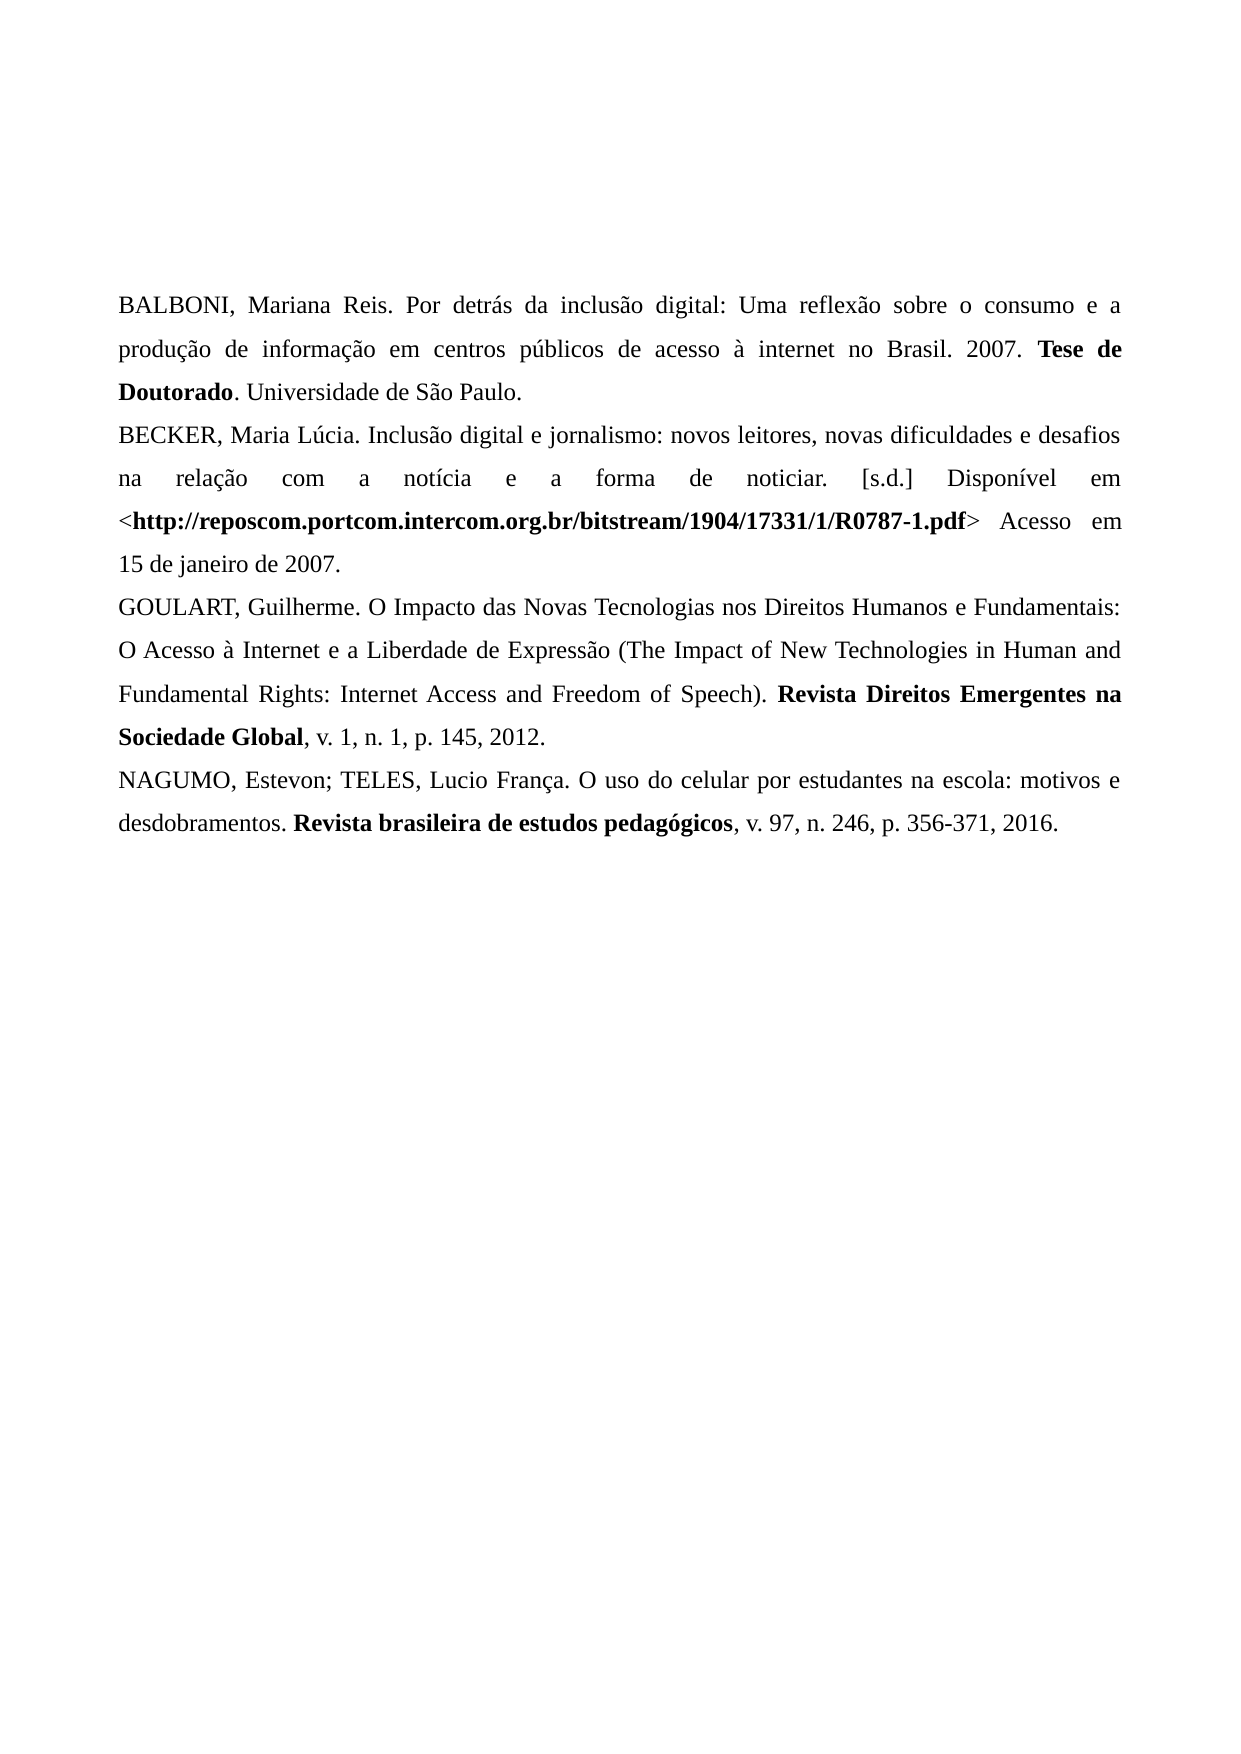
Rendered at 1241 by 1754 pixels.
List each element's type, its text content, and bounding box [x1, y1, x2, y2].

text GOULART, Guilherme. O Impacto das Novas Tecnologias nos Direitos Humanos e Fundamentais: O Acesso à Internet e a Liberdade de Expressão (The Impact of New Technologies in Human and Fundamental Rights: Internet Access and Freedom of Speech). Revista Direitos Emergentes na Sociedade Global, v. 1, n. 1, p. 145, 2012. [118, 592, 1122, 751]
text NAGUMO, Estevon; TELES, Lucio França. O uso do celular por estudantes na escola: motivos e desdobramentos. Revista brasileira de estudos pedagógicos, v. 97, n. 246, p. 356-371, 2016. [118, 765, 1122, 837]
text BECKER, Maria Lúcia. Inclusão digital e jornalismo: novos leitores, novas dificuldades e desafios na relação com a notícia e a forma de noticiar. [s.d.] Disponível em <http://reposcom.portcom.intercom.org.br/bitstream/1904/17331/1/R0787-1.pdf> Acesso em 15 de janeiro de 2007. [118, 420, 1122, 578]
text BALBONI, Mariana Reis. Por detrás da inclusão digital: Uma reflexão sobre o consumo e a produção de informação em centros públicos de acesso à internet no Brasil. 2007. Tese de Doutorado. Universidade de São Paulo. [118, 291, 1122, 406]
